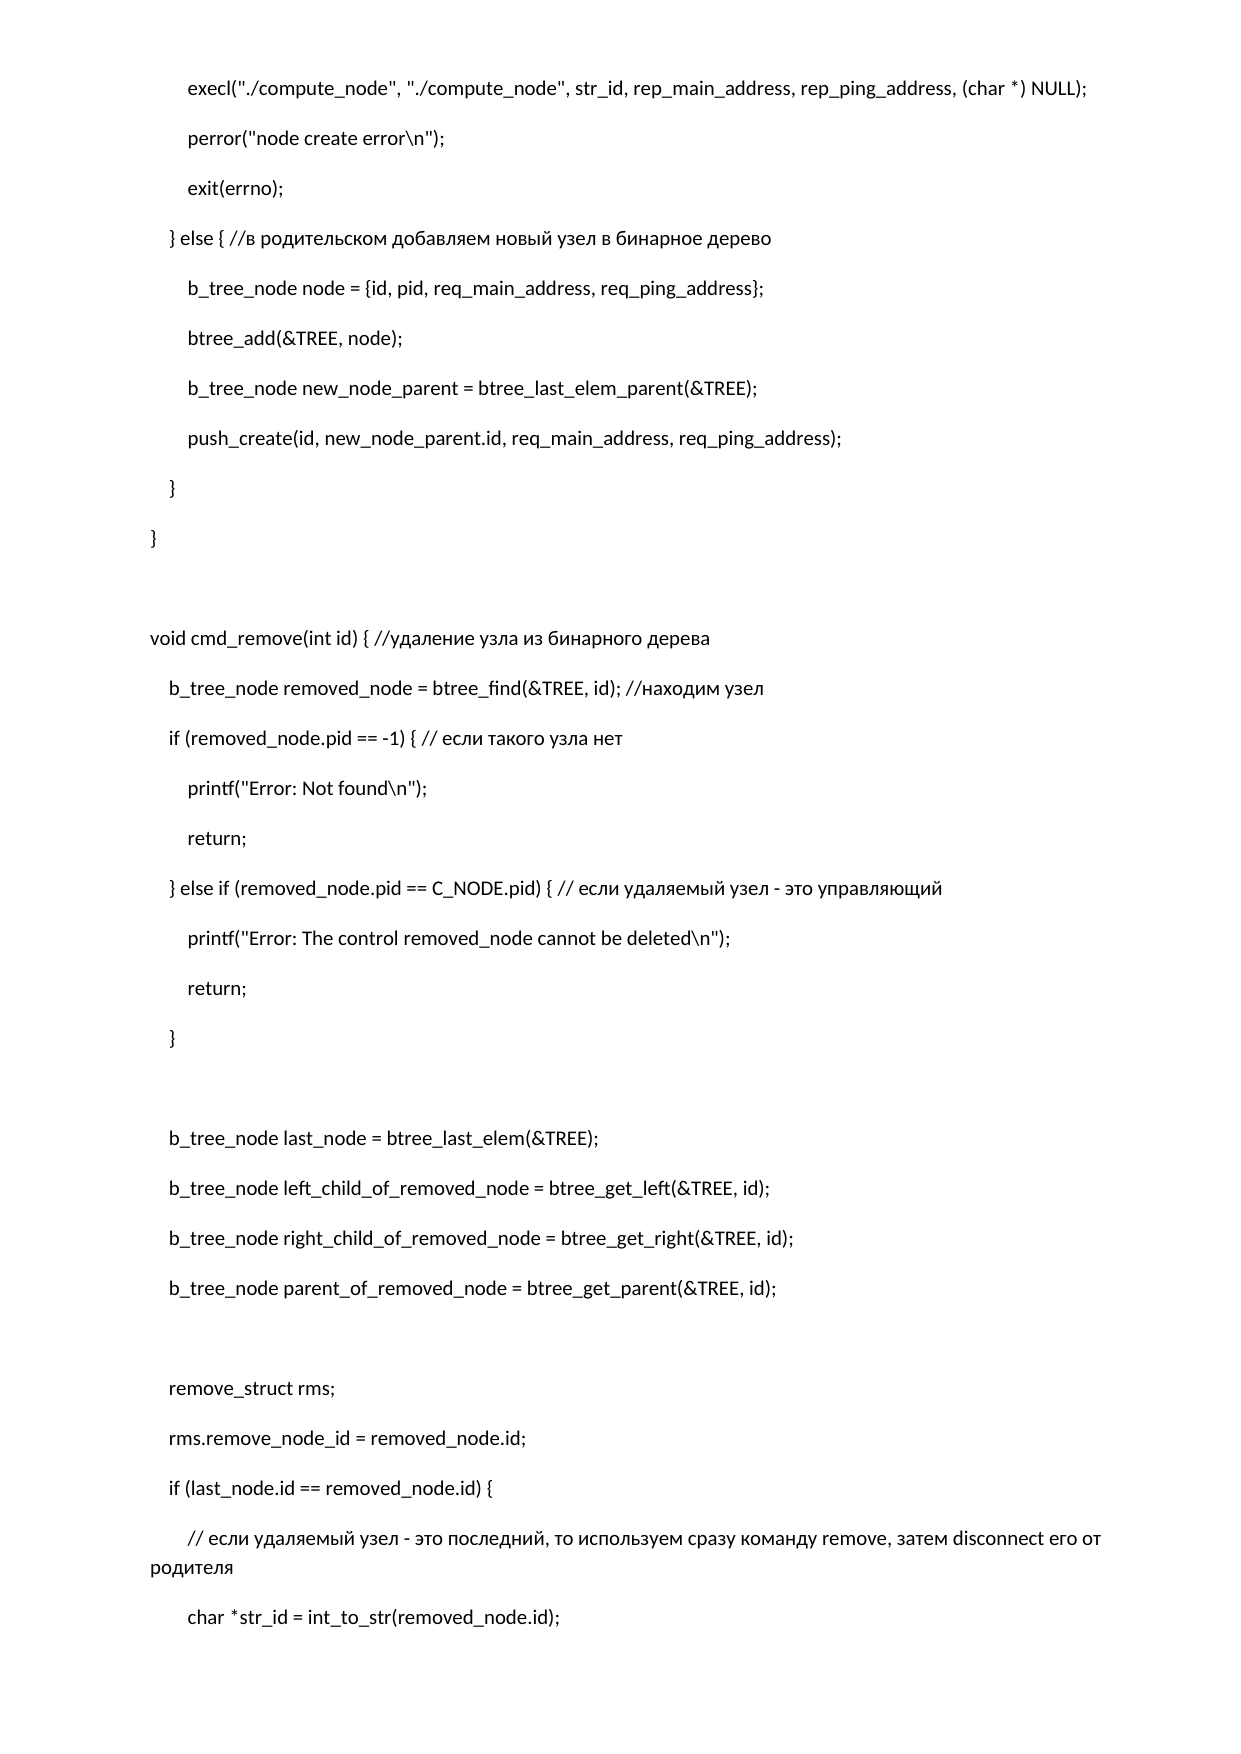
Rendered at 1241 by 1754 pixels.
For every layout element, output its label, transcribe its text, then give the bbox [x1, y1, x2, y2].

text } [150, 475, 1147, 500]
text btree_add(&TREE, node); [150, 325, 1147, 350]
text exit(errno); [150, 175, 1147, 200]
text } else { //в родительском добавляем новый узел в бинарное дерево [150, 225, 1147, 250]
text printf("Error: Not found\n"); [150, 775, 1147, 800]
text b_tree_node left_child_of_removed_node = btree_get_left(&TREE, id); [150, 1175, 1147, 1200]
text if (last_node.id == removed_node.id) { [150, 1475, 1147, 1500]
text return; [150, 825, 1147, 850]
text b_tree_node right_child_of_removed_node = btree_get_right(&TREE, id); [150, 1225, 1147, 1250]
text printf("Error: The control removed_node cannot be deleted\n"); [150, 925, 1147, 950]
text push_create(id, new_node_parent.id, req_main_address, req_ping_address); [150, 425, 1147, 450]
text b_tree_node parent_of_removed_node = btree_get_parent(&TREE, id); [150, 1275, 1147, 1300]
text b_tree_node last_node = btree_last_elem(&TREE); [150, 1125, 1147, 1150]
text b_tree_node removed_node = btree_find(&TREE, id); //находим узел [150, 675, 1147, 700]
text perror("node create error\n"); [150, 125, 1147, 150]
text char *str_id = int_to_str(removed_node.id); [150, 1604, 1147, 1629]
text rms.remove_node_id = removed_node.id; [150, 1425, 1147, 1450]
text remove_struct rms; [150, 1375, 1147, 1400]
text } [150, 1025, 1147, 1050]
text // если удаляемый узел - это последний, то используем сразу команду remove, затем disconnect его от родителя [150, 1525, 1147, 1579]
text } else if (removed_node.pid == C_NODE.pid) { // если удаляемый узел - это управляющий [150, 875, 1147, 900]
text void cmd_remove(int id) { //удаление узла из бинарного дерева [150, 625, 1147, 650]
text b_tree_node new_node_parent = btree_last_elem_parent(&TREE); [150, 375, 1147, 400]
text return; [150, 975, 1147, 1000]
text b_tree_node node = {id, pid, req_main_address, req_ping_address}; [150, 275, 1147, 300]
text } [150, 525, 1147, 550]
text execl("./compute_node", "./compute_node", str_id, rep_main_address, rep_ping_address, (char *) NULL); [150, 75, 1147, 100]
text if (removed_node.pid == -1) { // если такого узла нет [150, 725, 1147, 750]
